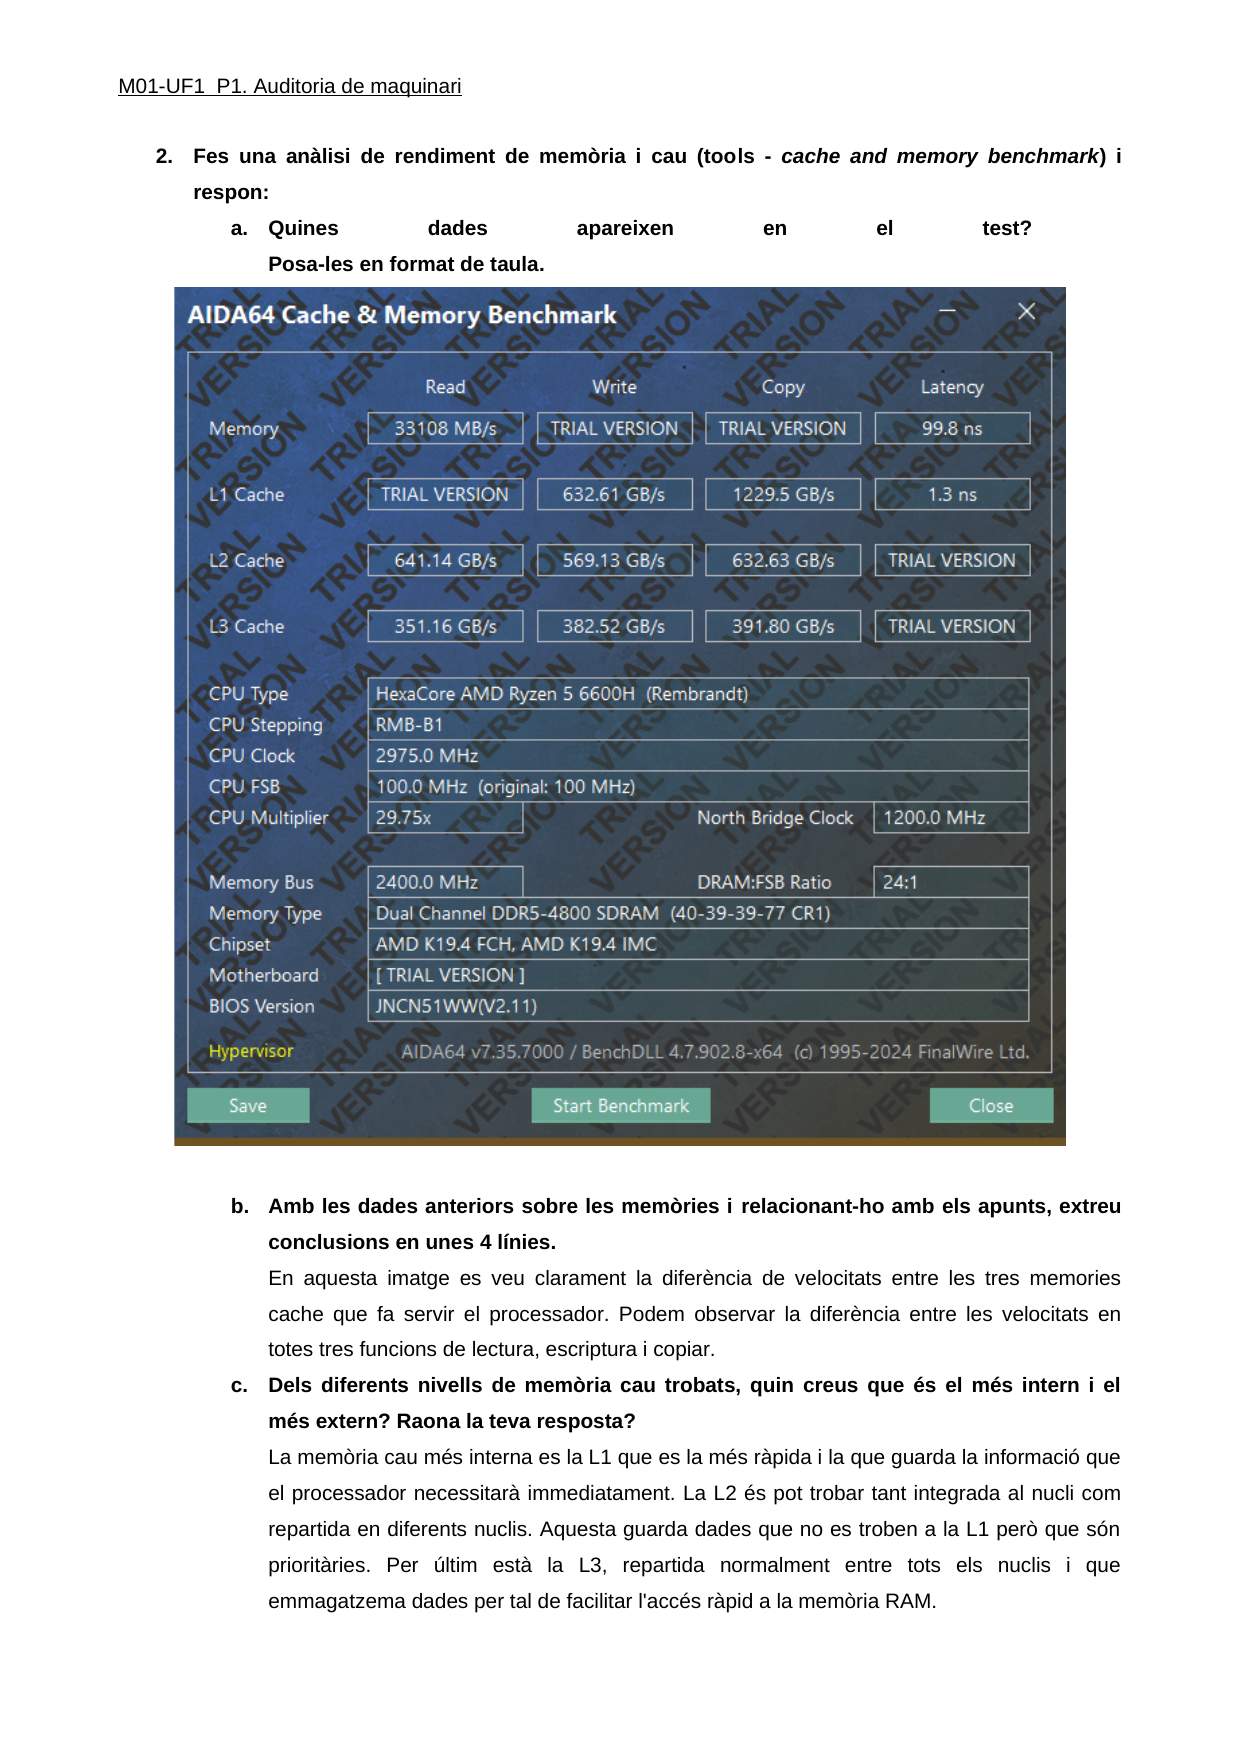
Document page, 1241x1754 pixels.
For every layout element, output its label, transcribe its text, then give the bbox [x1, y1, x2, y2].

list En aquesta imatge es veu clarament la diferència de velocitats entre les tres memories cache que fa servir el processador. Podem observar la diferència entre les velocitats en totes tres funcions de lectura, escriptura i copiar. [231, 1265, 1122, 1361]
list La memòria cau més interna es la L1 que es la més ràpida i la que guarda la informació que el processador necessitarà immediatament. La L2 és pot trobar tant integrada al nucli com repartida en diferents nuclis. Aquesta guarda dades que no es troben a la L1 però que són prioritàries. Per últim està la L3, repartida normalment entre tots els nuclis i que emmagatzema dades per tal de facilitar l'accés ràpid a la memòria RAM. [231, 1445, 1122, 1613]
list Fes una anàlisi de rendiment de memòria i cau (tools - cache and memory benchmark) i respon: [156, 144, 1122, 204]
list Dels diferents nivells de memòria cau trobats, quin creus que és el més intern i el més extern? Raona la teva resposta? [231, 1373, 1122, 1433]
list Quines dades apareixen en el test? Posa-les en format de taula. [231, 216, 1122, 276]
list Amb les dades anteriors sobre les memòries i relacionant-ho amb els apunts, extreu conclusions en unes 4 línies. [231, 1193, 1122, 1253]
picture [174, 287, 1066, 1146]
